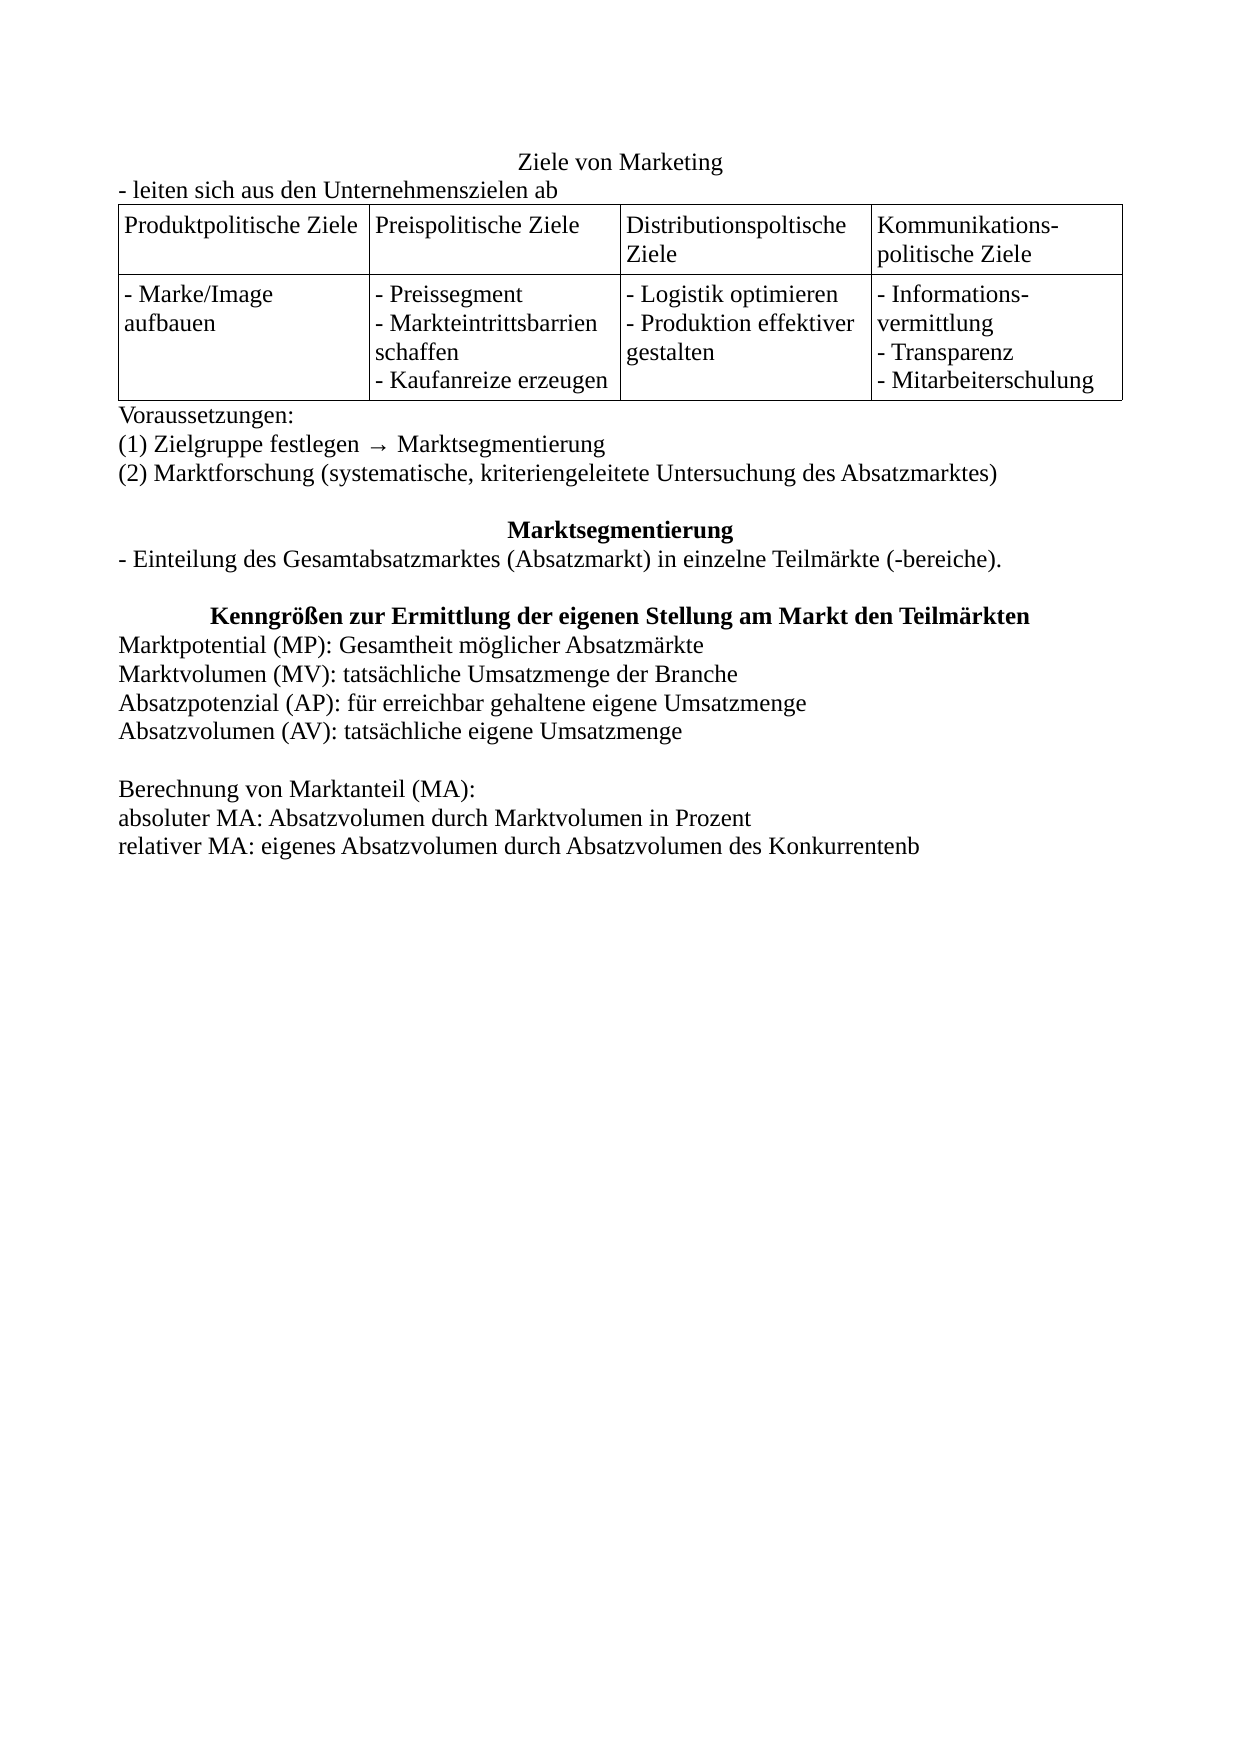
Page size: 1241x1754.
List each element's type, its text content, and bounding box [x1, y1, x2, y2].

table_header Preispolitische Ziele [370, 205, 620, 273]
text Marktsegmentierung [118, 515, 1122, 544]
text (2) Marktforschung (systematische, kriteriengeleitete Untersuchung des Absatzmarktes) [118, 458, 1122, 486]
text Berechnung von Marktanteil (MA): [118, 774, 1122, 803]
text Absatzvolumen (AV): tatsächliche eigene Umsatzmenge [118, 716, 1122, 745]
text absoluter MA: Absatzvolumen durch Marktvolumen in Prozent [118, 803, 1122, 831]
table_header Distributionspoltische Ziele [621, 205, 871, 273]
text relativer MA: eigenes Absatzvolumen durch Absatzvolumen des Konkurrentenb [118, 831, 1122, 860]
table_header Produktpolitische Ziele [119, 205, 369, 273]
table_cell - Informations-vermittlung - Transparenz - Mitarbeiterschulung [872, 275, 1122, 400]
text Absatzpotenzial (AP): für erreichbar gehaltene eigene Umsatzmenge [118, 688, 1122, 716]
text - leiten sich aus den Unternehmenszielen ab [118, 176, 1122, 204]
text Ziele von Marketing [118, 147, 1122, 176]
table_header Kommunikations- politische Ziele [872, 205, 1122, 273]
text Marktvolumen (MV): tatsächliche Umsatzmenge der Branche [118, 659, 1122, 688]
table_cell - Marke/Image aufbauen [119, 275, 369, 400]
text Voraussetzungen: [118, 401, 1122, 429]
table_cell - Preissegment - Markteintrittsbarrien schaffen - Kaufanreize erzeugen [370, 275, 620, 400]
text - Einteilung des Gesamtabsatzmarktes (Absatzmarkt) in einzelne Teilmärkte (-bereiche). [118, 544, 1122, 573]
table_cell - Logistik optimieren - Produktion effektiver gestalten [621, 275, 871, 400]
text (1) Zielgruppe festlegen → Marktsegmentierung [118, 429, 1122, 458]
text Marktpotential (MP): Gesamtheit möglicher Absatzmärkte [118, 630, 1122, 659]
text Kenngrößen zur Ermittlung der eigenen Stellung am Markt den Teilmärkten [118, 601, 1122, 630]
